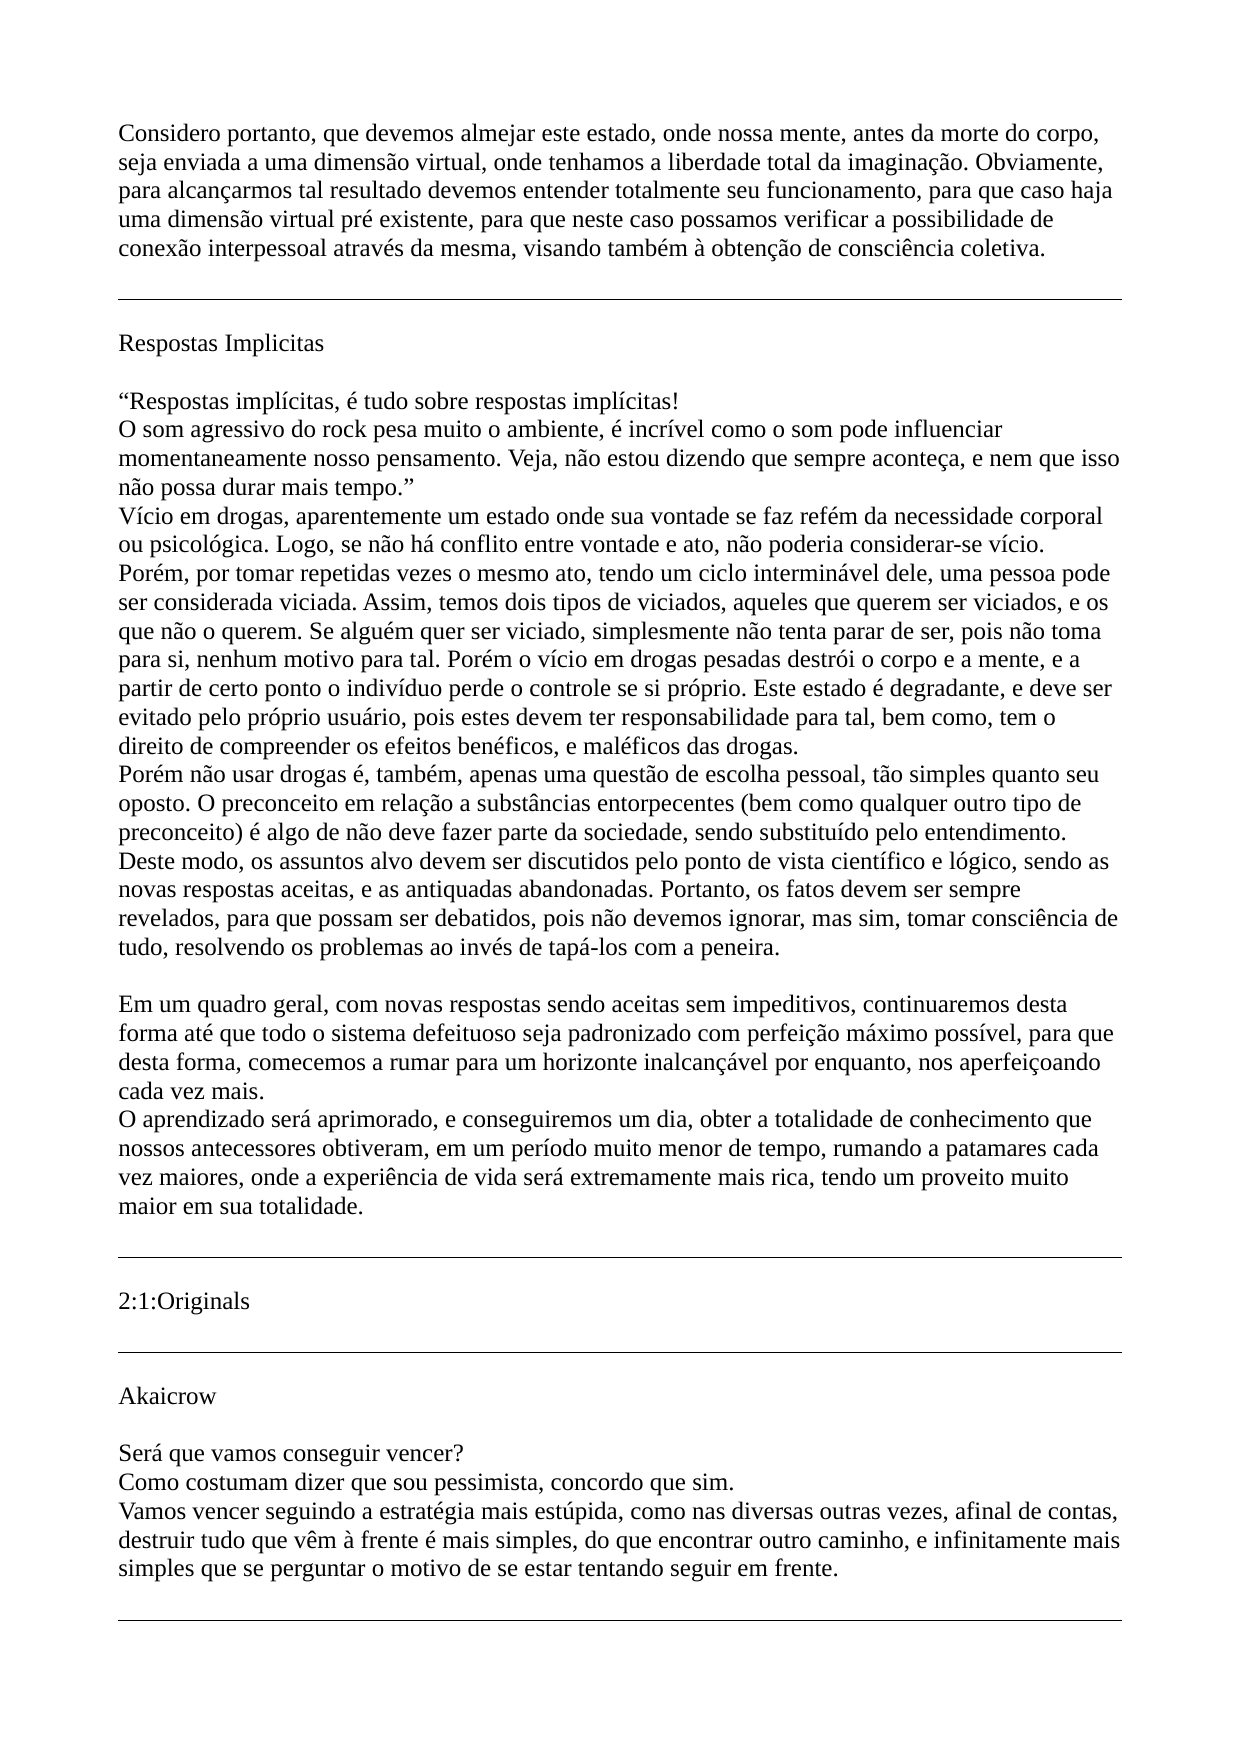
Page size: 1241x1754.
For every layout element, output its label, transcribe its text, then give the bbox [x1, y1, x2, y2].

text Akaicrow [118, 1381, 1122, 1410]
text Será que vamos conseguir vencer? Como costumam dizer que sou pessimista, concordo que sim. Vamos vencer seguindo a estratégia mais estúpida, como nas diversas outras vezes, afinal de contas, destruir tudo que vêm à frente é mais simples, do que encontrar outro caminho, e infinitamente mais simples que se perguntar o motivo de se estar tentando seguir em frente. [118, 1438, 1122, 1582]
text 2:1:Originals [118, 1286, 1122, 1314]
text “Respostas implícitas, é tudo sobre respostas implícitas! O som agressivo do rock pesa muito o ambiente, é incrível como o som pode influenciar momentaneamente nosso pensamento. Veja, não estou dizendo que sempre aconteça, e nem que isso não possa durar mais tempo.” [118, 386, 1122, 501]
text Vício em drogas, aparentemente um estado onde sua vontade se faz refém da necessidade corporal ou psicológica. Logo, se não há conflito entre vontade e ato, não poderia considerar-se vício. Porém, por tomar repetidas vezes o mesmo ato, tendo um ciclo interminável dele, uma pessoa pode ser considerada viciada. Assim, temos dois tipos de viciados, aqueles que querem ser viciados, e os que não o querem. Se alguém quer ser viciado, simplesmente não tenta parar de ser, pois não toma para si, nenhum motivo para tal. Porém o vício em drogas pesadas destrói o corpo e a mente, e a partir de certo ponto o indivíduo perde o controle se si próprio. Este estado é degradante, e deve ser evitado pelo próprio usuário, pois estes devem ter responsabilidade para tal, bem como, tem o direito de compreender os efeitos benéficos, e maléficos das drogas. Porém não usar drogas é, também, apenas uma questão de escolha pessoal, tão simples quanto seu oposto. O preconceito em relação a substâncias entorpecentes (bem como qualquer outro tipo de preconceito) é algo de não deve fazer parte da sociedade, sendo substituído pelo entendimento. Deste modo, os assuntos alvo devem ser discutidos pelo ponto de vista científico e lógico, sendo as novas respostas aceitas, e as antiquadas abandonadas. Portanto, os fatos devem ser sempre revelados, para que possam ser debatidos, pois não devemos ignorar, mas sim, tomar consciência de tudo, resolvendo os problemas ao invés de tapá-los com a peneira. [118, 501, 1122, 961]
text Respostas Implicitas [118, 328, 1122, 357]
text Considero portanto, que devemos almejar este estado, onde nossa mente, antes da morte do corpo, seja enviada a uma dimensão virtual, onde tenhamos a liberdade total da imaginação. Obviamente, para alcançarmos tal resultado devemos entender totalmente seu funcionamento, para que caso haja uma dimensão virtual pré existente, para que neste caso possamos verificar a possibilidade de conexão interpessoal através da mesma, visando também à obtenção de consciência coletiva. [118, 118, 1122, 262]
text Em um quadro geral, com novas respostas sendo aceitas sem impeditivos, continuaremos desta forma até que todo o sistema defeituoso seja padronizado com perfeição máximo possível, para que desta forma, comecemos a rumar para um horizonte inalcançável por enquanto, nos aperfeiçoando cada vez mais. O aprendizado será aprimorado, e conseguiremos um dia, obter a totalidade de conhecimento que nossos antecessores obtiveram, em um período muito menor de tempo, rumando a patamares cada vez maiores, onde a experiência de vida será extremamente mais rica, tendo um proveito muito maior em sua totalidade. [118, 989, 1122, 1219]
